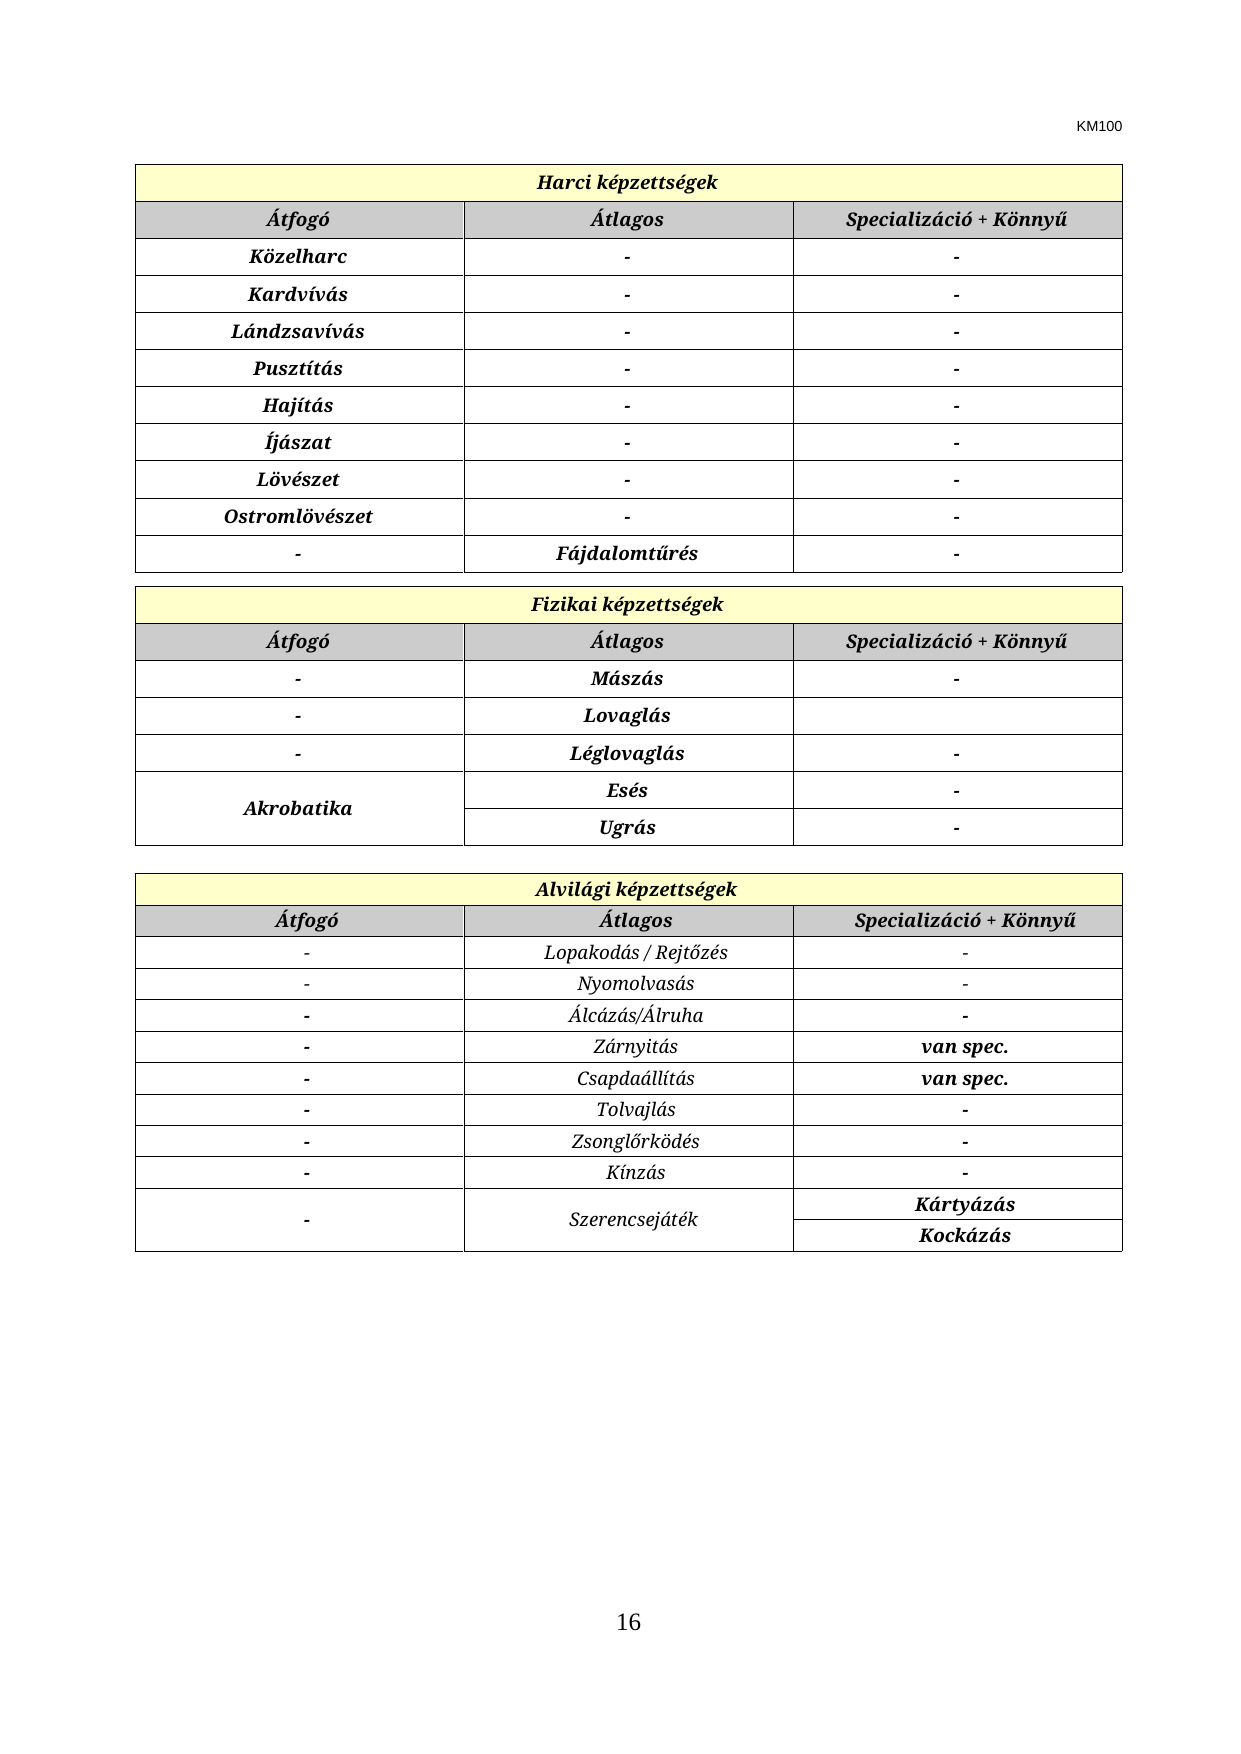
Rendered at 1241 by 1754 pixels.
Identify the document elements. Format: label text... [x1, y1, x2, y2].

table_cell - [136, 1095, 463, 1125]
table_cell Lándzsavívás [136, 313, 463, 349]
table_cell Kardvívás [136, 276, 463, 312]
table_header Harci képzettségek [136, 165, 1122, 201]
table_cell Zsonglőrködés [465, 1126, 793, 1156]
table_header Alvilági képzettségek [136, 874, 1122, 905]
table_cell - [794, 499, 1122, 535]
table_cell Specializáció + Könnyű [794, 624, 1122, 660]
table_header - [794, 772, 1122, 808]
table_cell - [465, 424, 793, 460]
table_cell Közelharc [136, 239, 463, 275]
table_header Esés [465, 772, 793, 808]
table_cell - [794, 350, 1122, 386]
table_cell - [465, 499, 793, 535]
table_cell Átlagos [465, 202, 793, 238]
table_cell van spec. [794, 1032, 1122, 1062]
table_cell Akrobatika [136, 772, 463, 845]
table_cell Mászás [465, 661, 793, 697]
table_cell - [465, 239, 793, 275]
table_cell Lovaglás [465, 698, 793, 734]
table_cell - [794, 1000, 1122, 1031]
table_cell - [136, 661, 463, 697]
table_cell Lopakodás / Rejtőzés [465, 937, 793, 968]
table_cell - [794, 313, 1122, 349]
table_cell Ugrás [465, 809, 793, 845]
table_cell - [136, 937, 463, 968]
table_cell - [794, 1095, 1122, 1125]
table_cell - [794, 276, 1122, 312]
table_header Kártyázás [794, 1189, 1122, 1219]
table_cell Ostromlövészet [136, 499, 463, 535]
table_cell Specializáció + Könnyű [794, 906, 1122, 936]
table_cell Átlagos [465, 624, 793, 660]
table_cell Íjászat [136, 424, 463, 460]
table_cell - [794, 461, 1122, 498]
table_cell Csapdaállítás [465, 1063, 793, 1094]
table_cell - [136, 1157, 463, 1188]
table_cell - [136, 1032, 463, 1062]
table_cell - [794, 1126, 1122, 1156]
table_cell Nyomolvasás [465, 969, 793, 999]
table_cell - [465, 276, 793, 312]
table_cell - [794, 1157, 1122, 1188]
table_cell - [794, 387, 1122, 423]
table_cell Pusztítás [136, 350, 463, 386]
table_header Fizikai képzettségek [136, 587, 1122, 623]
table_cell Hajítás [136, 387, 463, 423]
table_cell - [794, 735, 1122, 771]
table_cell Zárnyitás [465, 1032, 793, 1062]
table_cell - [136, 969, 463, 999]
table_cell Léglovaglás [465, 735, 793, 771]
table_cell - [794, 969, 1122, 999]
table_cell - [794, 424, 1122, 460]
table_cell - [136, 1126, 463, 1156]
table_cell Álcázás/Álruha [465, 1000, 793, 1031]
table_cell - [136, 536, 463, 572]
table_cell [794, 698, 1122, 734]
table_cell van spec. [794, 1063, 1122, 1094]
table_cell Átfogó [136, 202, 463, 238]
table_cell - [465, 387, 793, 423]
table_cell - [794, 661, 1122, 697]
table_cell - [794, 937, 1122, 968]
table_cell Tolvajlás [465, 1095, 793, 1125]
table_cell Átfogó [136, 906, 463, 936]
table_cell - [136, 735, 463, 771]
table_cell - [794, 809, 1122, 845]
table_cell Átlagos [465, 906, 793, 936]
table_cell - [794, 239, 1122, 275]
table_cell Kínzás [465, 1157, 793, 1188]
table_cell - [465, 461, 793, 498]
table_cell Átfogó [136, 624, 463, 660]
table_cell - [136, 1189, 463, 1251]
table_cell Fájdalomtűrés [465, 536, 793, 572]
table_cell Kockázás [794, 1220, 1122, 1251]
table_cell - [136, 1063, 463, 1094]
table_cell Szerencsejáték [465, 1189, 793, 1251]
table_cell Specializáció + Könnyű [794, 202, 1122, 238]
table_cell - [794, 536, 1122, 572]
table_cell Lövészet [136, 461, 463, 498]
table_cell - [465, 313, 793, 349]
table_cell - [136, 698, 463, 734]
table_cell - [465, 350, 793, 386]
table_cell - [136, 1000, 463, 1031]
